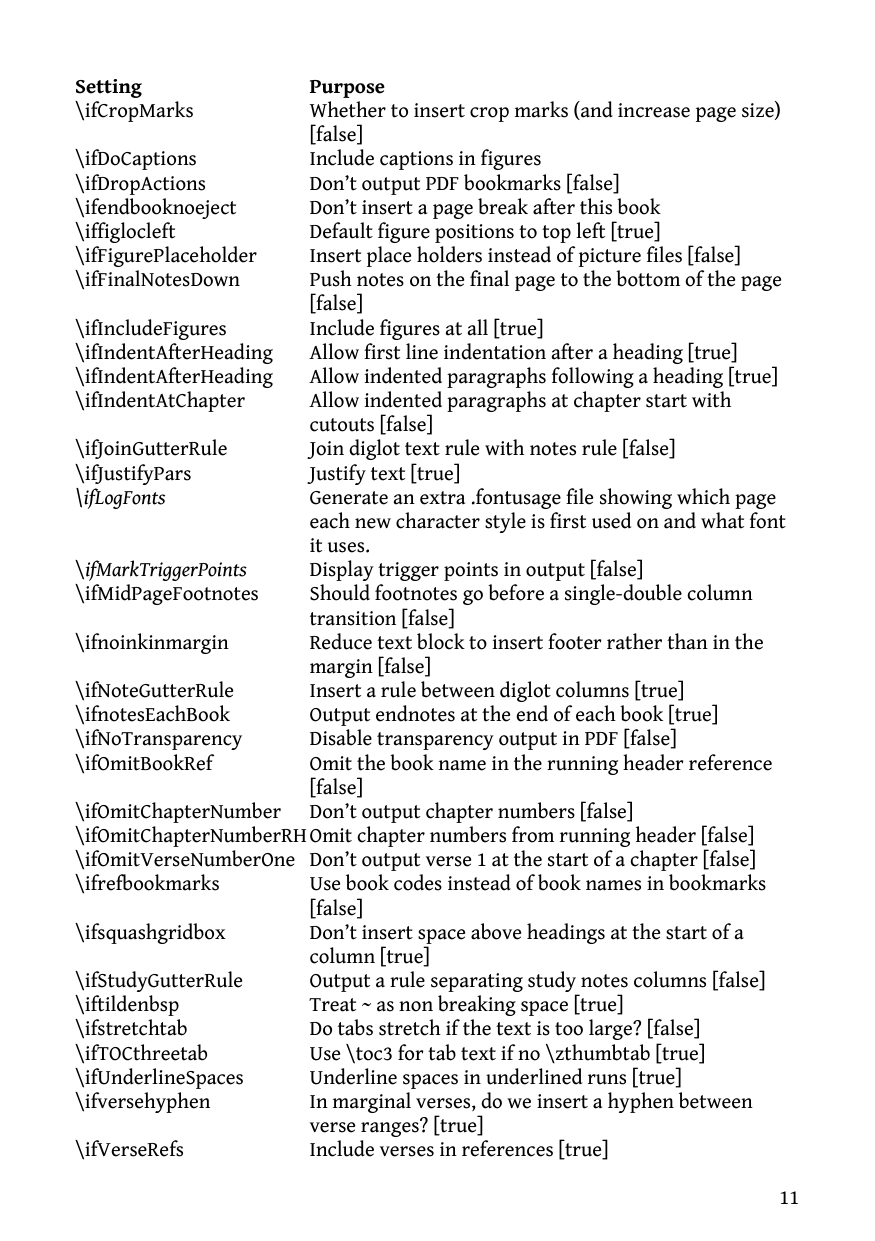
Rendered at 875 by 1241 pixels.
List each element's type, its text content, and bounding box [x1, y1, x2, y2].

table_cell \ifStudyGutterRule [75, 969, 309, 993]
table_cell \ifnoinkinmargin [75, 631, 309, 679]
table_cell \ifrefbookmarks [75, 873, 309, 921]
table_cell \ifOmitChapterNumberRH [75, 824, 309, 848]
table_cell Disable transparency output in PDF [false] [309, 728, 796, 752]
table_cell Don’t insert a page break after this book [309, 196, 796, 220]
table_cell \ifMidPageFootnotes [75, 583, 309, 631]
table_cell Output endnotes at the end of each book [true] [309, 703, 796, 727]
table_cell \ifUnderlineSpaces [75, 1066, 309, 1090]
table_cell \ifIndentAfterHeading [75, 365, 309, 389]
table_cell \ifversehyphen [75, 1090, 309, 1138]
table_cell \ifIndentAtChapter [75, 389, 309, 437]
table_header Purpose [309, 75, 796, 99]
table_cell \ifJustifyPars [75, 462, 309, 486]
table_cell Default figure positions to top left [true] [309, 220, 796, 244]
table_cell \ifLogFonts [75, 486, 309, 558]
table_cell \ifnotesEachBook [75, 703, 309, 727]
table_cell Whether to insert crop marks (and increase page size) [false] [309, 99, 796, 147]
table_cell Treat ~ as non breaking space [true] [309, 993, 796, 1017]
table_cell Include captions in figures [309, 148, 796, 172]
table_cell Should footnotes go before a single-double column transition [false] [309, 583, 796, 631]
table_cell Underline spaces in underlined runs [true] [309, 1066, 796, 1090]
table_cell Do tabs stretch if the text is too large? [false] [309, 1018, 796, 1042]
table_cell Don’t insert space above headings at the start of a column [true] [309, 921, 796, 969]
table_cell Use \toc3 for tab text if no \zthumbtab [true] [309, 1042, 796, 1066]
table_cell \ifVerseRefs [75, 1138, 309, 1162]
table_cell Allow indented paragraphs following a heading [true] [309, 365, 796, 389]
table_cell \ifDropActions [75, 172, 309, 196]
table_cell \ifMarkTriggerPoints [75, 558, 309, 582]
table_cell \ifNoTransparency [75, 728, 309, 752]
table_cell Insert a rule between diglot columns [true] [309, 679, 796, 703]
table_header Setting [75, 75, 309, 99]
table_cell Insert place holders instead of picture files [false] [309, 244, 796, 268]
table_cell Push notes on the final page to the bottom of the page [false] [309, 268, 796, 317]
table_cell Include figures at all [true] [309, 317, 796, 341]
table_cell Output a rule separating study notes columns [false] [309, 969, 796, 993]
table_cell \ifIndentAfterHeading [75, 341, 309, 365]
table_cell \iftildenbsp [75, 993, 309, 1017]
table_cell Allow indented paragraphs at chapter start with cutouts [false] [309, 389, 796, 437]
table_cell \ifOmitBookRef [75, 752, 309, 800]
table_cell \ifNoteGutterRule [75, 679, 309, 703]
table_cell Omit chapter numbers from running header [false] [309, 824, 796, 848]
table_cell \ifJoinGutterRule [75, 438, 309, 462]
table_cell Reduce text block to insert footer rather than in the margin [false] [309, 631, 796, 679]
table_cell \ifOmitVerseNumberOne [75, 848, 309, 872]
table_cell Omit the book name in the running header reference [false] [309, 752, 796, 800]
table_cell \ifOmitChapterNumber [75, 800, 309, 824]
table_cell \ifTOCthreetab [75, 1042, 309, 1066]
table_cell \ifCropMarks [75, 99, 309, 147]
table_cell Join diglot text rule with notes rule [false] [309, 438, 796, 462]
table_cell \ifFinalNotesDown [75, 268, 309, 317]
table_cell \ifsquashgridbox [75, 921, 309, 969]
table_cell Justify text [true] [309, 462, 796, 486]
table_cell \iffiglocleft [75, 220, 309, 244]
table_cell Use book codes instead of book names in bookmarks [false] [309, 873, 796, 921]
table_cell Don’t output verse 1 at the start of a chapter [false] [309, 848, 796, 872]
table_cell In marginal verses, do we insert a hyphen between verse ranges? [true] [309, 1090, 796, 1138]
table_cell \ifstretchtab [75, 1018, 309, 1042]
table_cell Generate an extra .fontusage file showing which page each new character style is first used on and what font it uses. [309, 486, 796, 558]
table_cell Display trigger points in output [false] [309, 558, 796, 582]
table_cell Allow first line indentation after a heading [true] [309, 341, 796, 365]
table_cell \ifIncludeFigures [75, 317, 309, 341]
table_cell Include verses in references [true] [309, 1138, 796, 1162]
table_cell Don’t output PDF bookmarks [false] [309, 172, 796, 196]
table_cell \ifendbooknoeject [75, 196, 309, 220]
table_cell Don’t output chapter numbers [false] [309, 800, 796, 824]
table_cell \ifDoCaptions [75, 148, 309, 172]
table_cell \ifFigurePlaceholder [75, 244, 309, 268]
